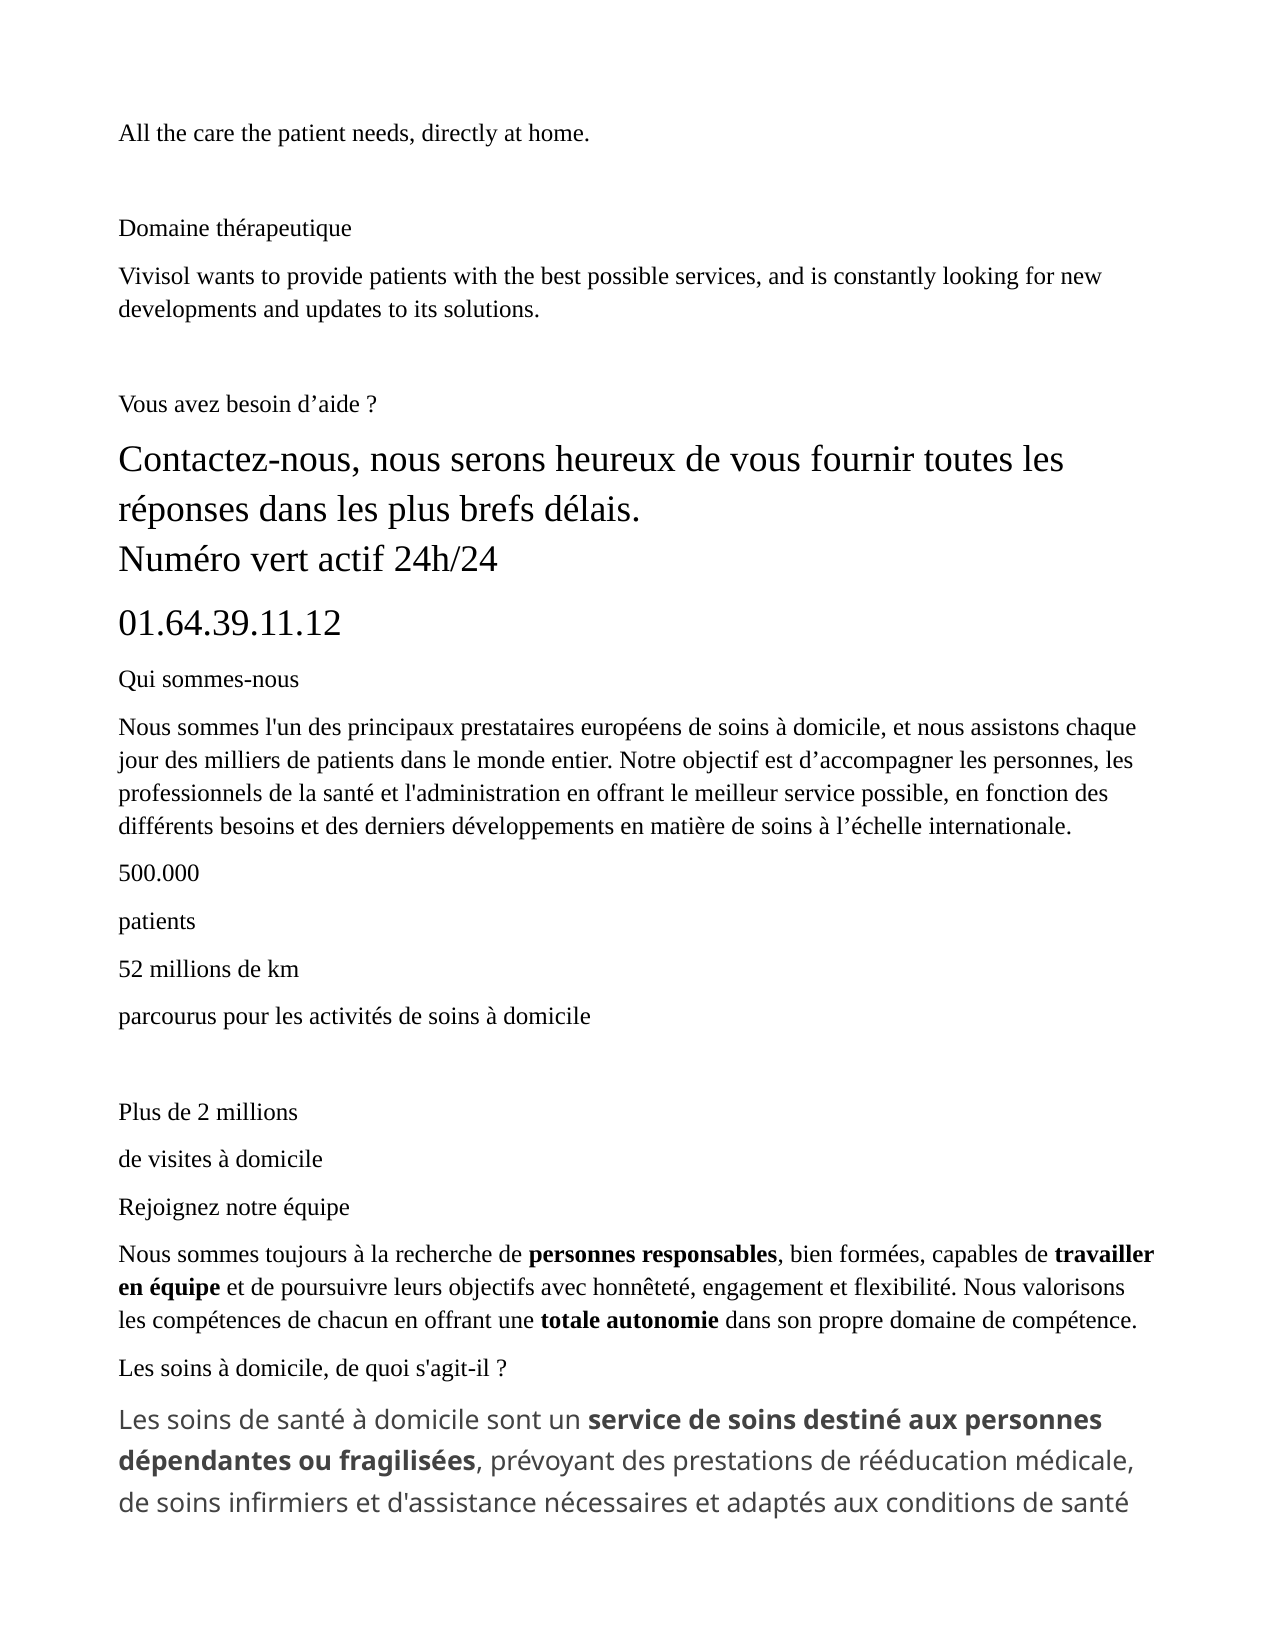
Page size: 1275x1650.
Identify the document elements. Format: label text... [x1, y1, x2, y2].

text 52 millions de km [118, 954, 1157, 982]
text 500.000 [118, 858, 1157, 887]
text All the care the patient needs, directly at home. [118, 118, 1157, 147]
text Vivisol wants to provide patients with the best possible services, and is constantly looking for new developments and updates to its solutions. [118, 261, 1157, 323]
text patients [118, 906, 1157, 935]
text Domaine thérapeutique [118, 213, 1157, 242]
text Qui sommes-nous [118, 664, 1157, 693]
text Vous avez besoin d’aide ? [118, 389, 1157, 418]
text Rejoignez notre équipe [118, 1192, 1157, 1221]
text Plus de 2 millions [118, 1097, 1157, 1125]
text Contactez-nous, nous serons heureux de vous fournir toutes les réponses dans les plus brefs délais. Numéro vert actif 24h/24 [118, 437, 1157, 579]
text Nous sommes toujours à la recherche de personnes responsables, bien formées, capables de travailler en équipe et de poursuivre leurs objectifs avec honnêteté, engagement et flexibilité. Nous valorisons les compétences de chacun en offrant une totale autonomie dans son propre domaine de compétence. [118, 1239, 1157, 1334]
text Nous sommes l'un des principaux prestataires européens de soins à domicile, et nous assistons chaque jour des milliers de patients dans le monde entier. Notre objectif est d’accompagner les personnes, les professionnels de la santé et l'administration en offrant le meilleur service possible, en fonction des différents besoins et des derniers développements en matière de soins à l’échelle internationale. [118, 712, 1157, 840]
text 01.64.39.11.12 [118, 600, 1157, 643]
text parcourus pour les activités de soins à domicile [118, 1001, 1157, 1030]
text de visites à domicile [118, 1144, 1157, 1173]
text Les soins à domicile, de quoi s'agit-il ? [118, 1353, 1157, 1382]
text Les soins de santé à domicile sont un service de soins destiné aux personnes dépendantes ou fragilisées, prévoyant des prestations de rééducation médicale, de soins infirmiers et d'assistance nécessaires et adaptés aux conditions de santé [118, 1401, 1157, 1520]
